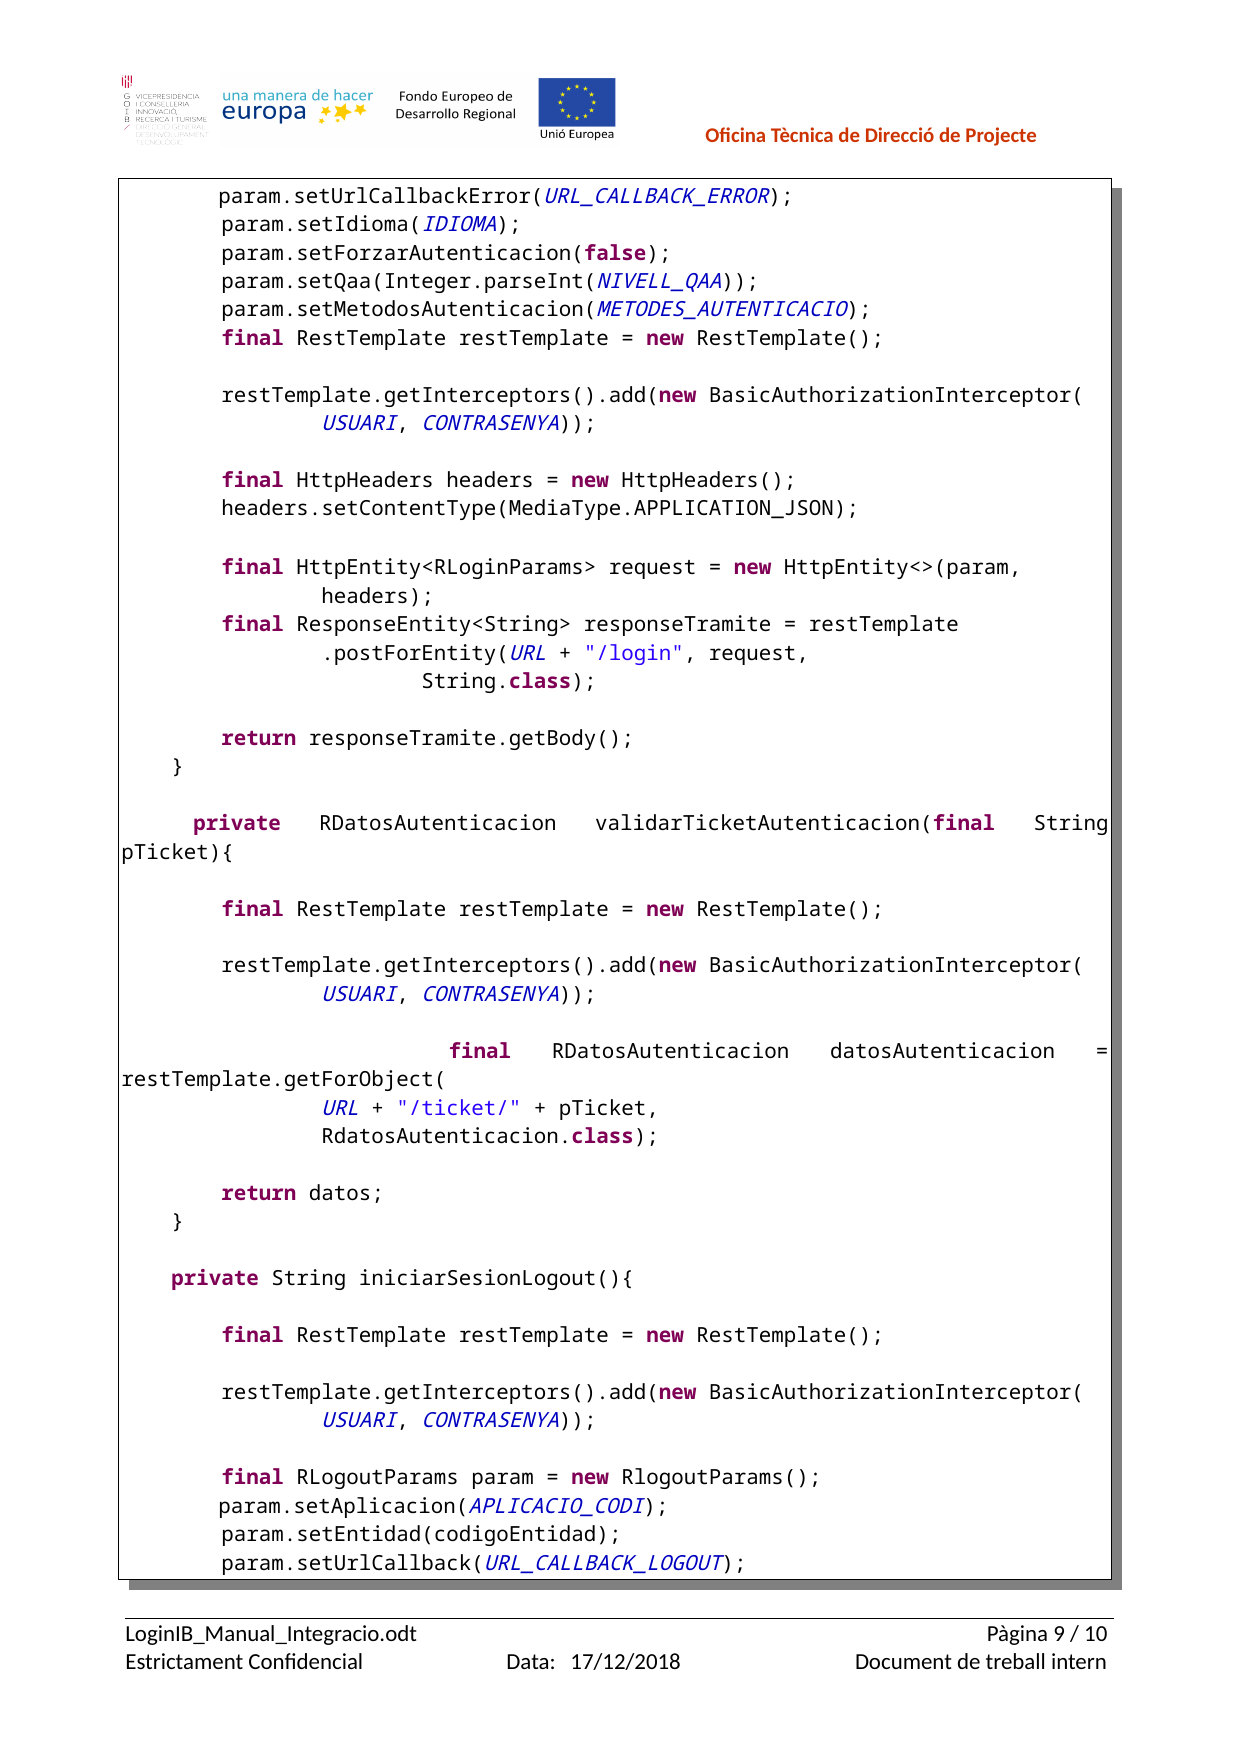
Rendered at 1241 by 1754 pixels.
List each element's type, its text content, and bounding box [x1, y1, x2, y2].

text final RDatosAutenticacion datosAutenticacion = restTemplate.getForObject( [119, 1033, 1111, 1090]
text return datos; [119, 1175, 1111, 1203]
text param.setForzarAutenticacion(false); [119, 234, 1111, 263]
text String.class); [119, 663, 1111, 695]
text private RDatosAutenticacion validarTicketAutenticacion(final String pTicket){ [119, 805, 1111, 865]
text final RestTemplate restTemplate = new RestTemplate(); [119, 891, 1111, 922]
text param.setMetodosAutenticacion(METODES_AUTENTICACIO); [119, 291, 1111, 320]
text param.setUrlCallbackError(URL_CALLBACK_ERROR); [119, 179, 1111, 206]
text USUARI, CONTRASENYA)); [119, 1403, 1111, 1434]
text restTemplate.getInterceptors().add(new BasicAuthorizationInterceptor( [119, 948, 1111, 976]
text headers); [119, 578, 1111, 606]
text param.setEntidad(codigoEntidad); [119, 1516, 1111, 1545]
text final RestTemplate restTemplate = new RestTemplate(); [119, 320, 1111, 351]
picture [118, 73, 213, 147]
text return responseTramite.getBody(); [119, 720, 1111, 748]
text USUARI, CONTRASENYA)); [119, 976, 1111, 1007]
text final HttpHeaders headers = new HttpHeaders(); [119, 462, 1111, 491]
text URL + "/ticket/" + pTicket, [119, 1090, 1111, 1118]
text } [119, 748, 1111, 780]
text param.setAplicacion(APLICACIO_CODI); [119, 1488, 1111, 1516]
text final HttpEntity<RLoginParams> request = new HttpEntity<>(param, [119, 549, 1111, 578]
text final RestTemplate restTemplate = new RestTemplate(); [119, 1317, 1111, 1349]
text final RLogoutParams param = new RlogoutParams(); [119, 1459, 1111, 1488]
text restTemplate.getInterceptors().add(new BasicAuthorizationInterceptor( [119, 1374, 1111, 1403]
text param.setQaa(Integer.parseInt(NIVELL_QAA)); [119, 263, 1111, 291]
text private String iniciarSesionLogout(){ [119, 1260, 1111, 1292]
text USUARI, CONTRASENYA)); [119, 405, 1111, 437]
text param.setIdioma(IDIOMA); [119, 206, 1111, 234]
text restTemplate.getInterceptors().add(new BasicAuthorizationInterceptor( [119, 377, 1111, 405]
text final ResponseEntity<String> responseTramite = restTemplate [119, 606, 1111, 635]
text headers.setContentType(MediaType.APPLICATION_JSON); [119, 491, 1111, 522]
picture [219, 73, 621, 147]
text .postForEntity(URL + "/login", request, [119, 635, 1111, 663]
text RdatosAutenticacion.class); [119, 1118, 1111, 1150]
text } [119, 1203, 1111, 1235]
text param.setUrlCallback(URL_CALLBACK_LOGOUT); [119, 1545, 1111, 1579]
